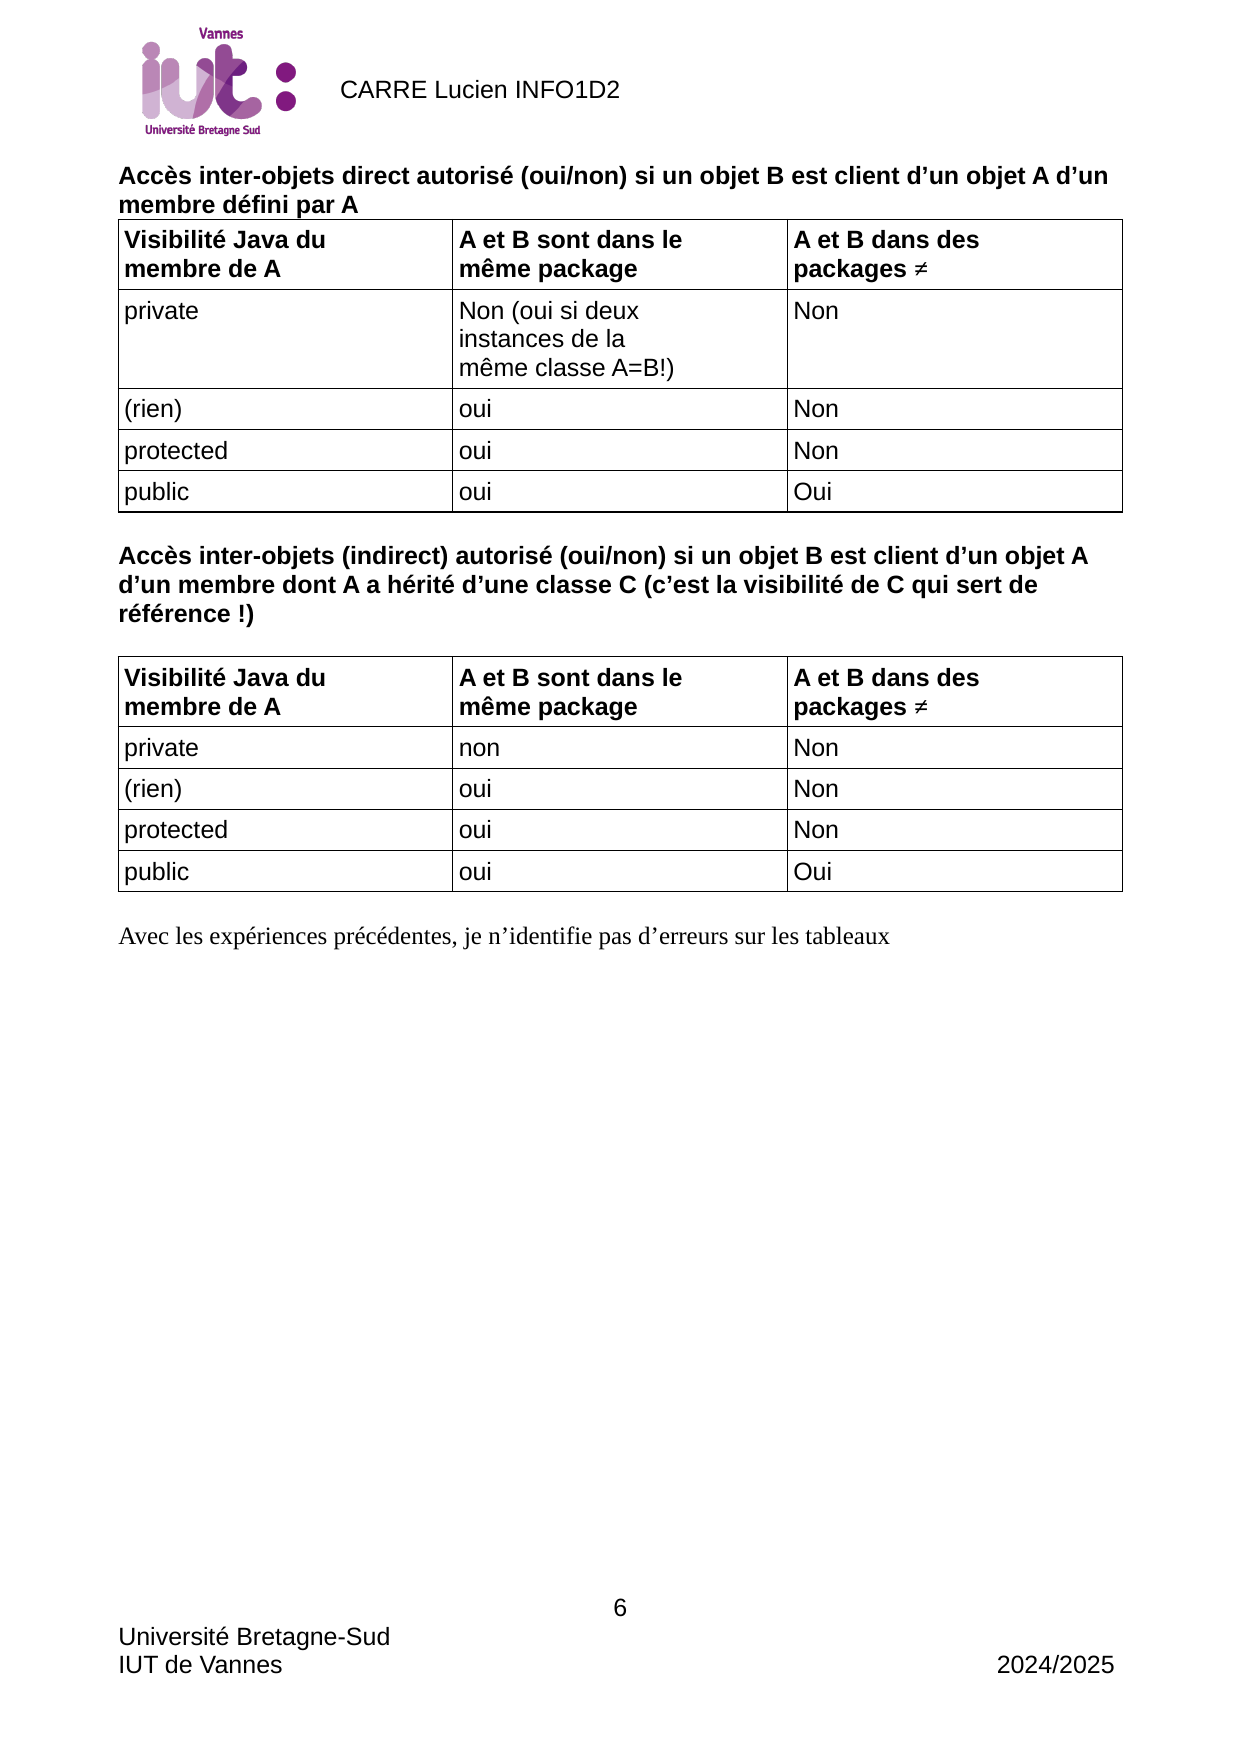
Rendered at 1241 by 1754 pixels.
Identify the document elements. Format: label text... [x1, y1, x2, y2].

table_header Visibilité Java du membre de A [119, 657, 452, 726]
table_cell Oui [788, 851, 1122, 891]
table_cell Oui [788, 471, 1122, 511]
table_cell oui [453, 389, 787, 429]
table_header A et B sont dans le même package [453, 220, 787, 289]
table_cell public [119, 471, 452, 511]
table_cell Non [788, 430, 1122, 470]
table_cell Non [788, 810, 1122, 850]
table_cell private [119, 290, 452, 388]
table_cell Non [788, 769, 1122, 809]
table_cell (rien) [119, 769, 452, 809]
table_cell non [453, 727, 787, 767]
picture [118, 7, 319, 157]
table_cell private [119, 727, 452, 767]
table_cell Non [788, 389, 1122, 429]
table_header A et B dans des packages ≠ [788, 220, 1122, 289]
table_header A et B dans des packages ≠ [788, 657, 1122, 726]
text Avec les expériences précédentes, je n’identifie pas d’erreurs sur les tableaux [118, 921, 1122, 950]
table_cell oui [453, 810, 787, 850]
text Accès inter-objets (indirect) autorisé (oui/non) si un objet B est client d’un objet A d’un membre dont A a hérité d’une classe C (c’est la visibilité de C qui sert de référence !) [118, 541, 1122, 627]
table_cell protected [119, 430, 452, 470]
table_header A et B sont dans le même package [453, 657, 787, 726]
table_cell oui [453, 471, 787, 511]
table_cell (rien) [119, 389, 452, 429]
text Accès inter-objets direct autorisé (oui/non) si un objet B est client d’un objet A d’un membre défini par A [118, 161, 1122, 219]
table_cell Non [788, 727, 1122, 767]
table_cell Non (oui si deux instances de la même classe A=B!) [453, 290, 787, 388]
table_cell oui [453, 430, 787, 470]
table_cell oui [453, 769, 787, 809]
table_cell oui [453, 851, 787, 891]
table_cell protected [119, 810, 452, 850]
table_header Visibilité Java du membre de A [119, 220, 452, 289]
table_cell public [119, 851, 452, 891]
table_cell Non [788, 290, 1122, 388]
